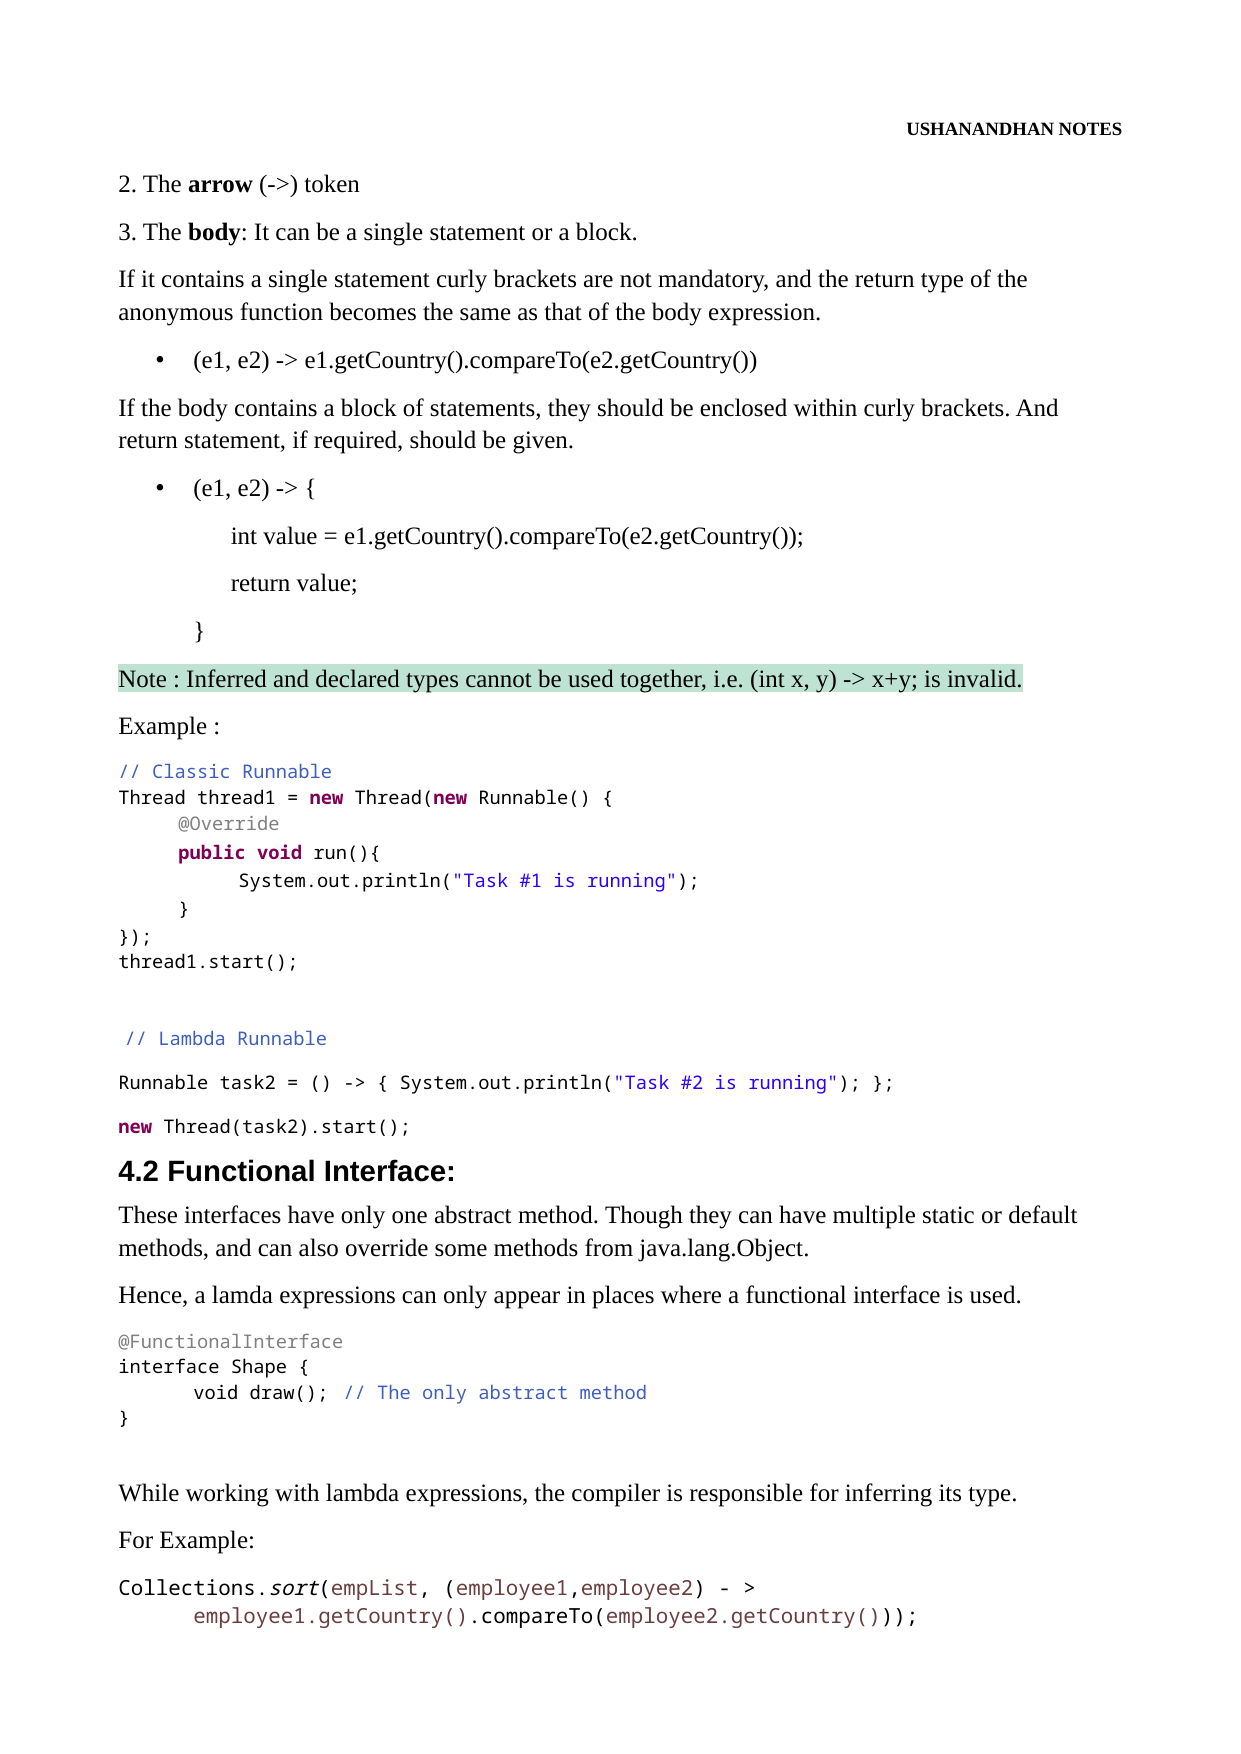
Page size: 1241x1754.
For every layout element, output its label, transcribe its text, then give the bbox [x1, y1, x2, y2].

text These interfaces have only one abstract method. Though they can have multiple static or default methods, and can also override some methods from java.lang.Object. [118, 1200, 1122, 1261]
text }); [118, 923, 1122, 949]
text public void run(){ [118, 838, 1122, 867]
text While working with lambda expressions, the compiler is responsible for inferring its type. [118, 1478, 1122, 1506]
text thread1.start(); [118, 949, 1122, 974]
text Thread thread1 = new Thread(new Runnable() { [118, 784, 1122, 810]
text 2. The arrow (->) token [118, 169, 1122, 198]
text void draw(); // The only abstract method [118, 1379, 1122, 1404]
text For Example: [118, 1525, 1122, 1554]
list return value; [193, 568, 1122, 597]
text Collections.sort(empList, (employee1,employee2) - > employee1.getCountry().compareTo(employee2.getCountry())); [118, 1573, 1122, 1630]
text System.out.println("Task #1 is running"); [118, 867, 1122, 895]
text @FunctionalInterface [118, 1328, 1122, 1353]
text } [118, 1404, 1122, 1430]
list (e1, e2) -> { [156, 473, 1122, 502]
text If the body contains a block of statements, they should be enclosed within curly brackets. And return statement, if required, should be given. [118, 393, 1122, 454]
text new Thread(task2).start(); [118, 1113, 1122, 1139]
text // Classic Runnable [118, 759, 1122, 784]
text // Lambda Runnable [118, 1022, 1122, 1051]
text Runnable task2 = () -> { System.out.println("Task #2 is running"); }; [118, 1069, 1122, 1095]
text } [118, 895, 1122, 923]
list int value = e1.getCountry().compareTo(e2.getCountry()); [193, 521, 1122, 549]
list (e1, e2) -> e1.getCountry().compareTo(e2.getCountry()) [156, 345, 1122, 374]
list } [156, 616, 1122, 645]
text Example : [118, 711, 1122, 740]
subtitle 4.2 Functional Interface: [118, 1153, 1122, 1187]
text interface Shape { [118, 1353, 1122, 1379]
text @Override [118, 810, 1122, 838]
text Note : Inferred and declared types cannot be used together, i.e. (int x, y) -> x+y; is invalid. [118, 664, 1122, 692]
text 3. The body: It can be a single statement or a block. [118, 217, 1122, 246]
text Hence, a lamda expressions can only appear in places where a functional interface is used. [118, 1280, 1122, 1309]
text If it contains a single statement curly brackets are not mandatory, and the return type of the anonymous function becomes the same as that of the body expression. [118, 264, 1122, 326]
